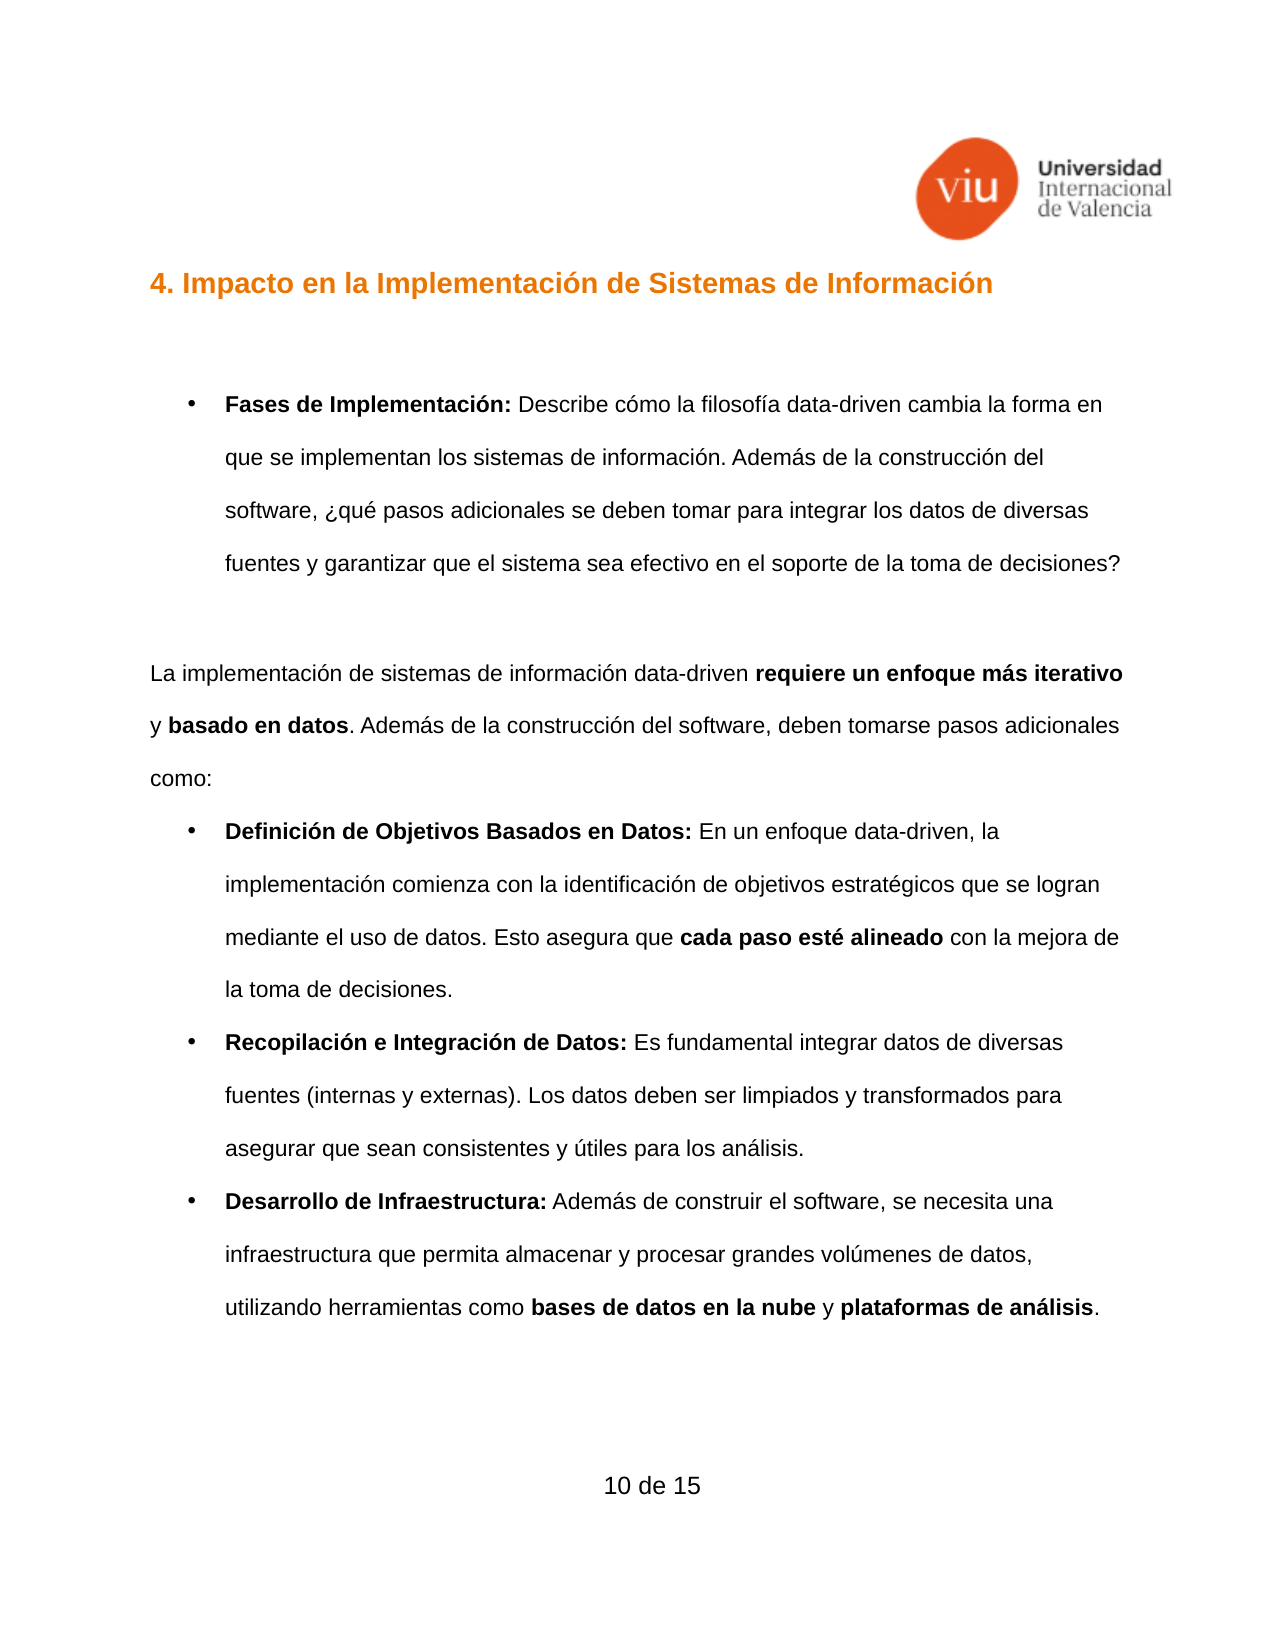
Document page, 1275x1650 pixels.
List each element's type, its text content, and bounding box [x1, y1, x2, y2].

text 4. Impacto en la Implementación de Sistemas de Información [150, 266, 1125, 300]
list Desarrollo de Infraestructura: Además de construir el software, se necesita una infraestructura que permita almacenar y procesar grandes volúmenes de datos, utilizando herramientas como bases de datos en la nube y plataformas de análisis. [187, 1188, 1125, 1320]
text La implementación de sistemas de información data-driven requiere un enfoque más iterativo y basado en datos. Además de la construcción del software, deben tomarse pasos adicionales como: [150, 660, 1125, 791]
picture [913, 134, 1175, 245]
list Fases de Implementación: Describe cómo la filosofía data-driven cambia la forma en que se implementan los sistemas de información. Además de la construcción del software, ¿qué pasos adicionales se deben tomar para integrar los datos de diversas fuentes y garantizar que el sistema sea efectivo en el soporte de la toma de decisiones? [187, 391, 1125, 576]
list Recopilación e Integración de Datos: Es fundamental integrar datos de diversas fuentes (internas y externas). Los datos deben ser limpiados y transformados para asegurar que sean consistentes y útiles para los análisis. [187, 1029, 1125, 1161]
list Definición de Objetivos Basados en Datos: En un enfoque data-driven, la implementación comienza con la identificación de objetivos estratégicos que se logran mediante el uso de datos. Esto asegura que cada paso esté alineado con la mejora de la toma de decisiones. [187, 818, 1125, 1003]
